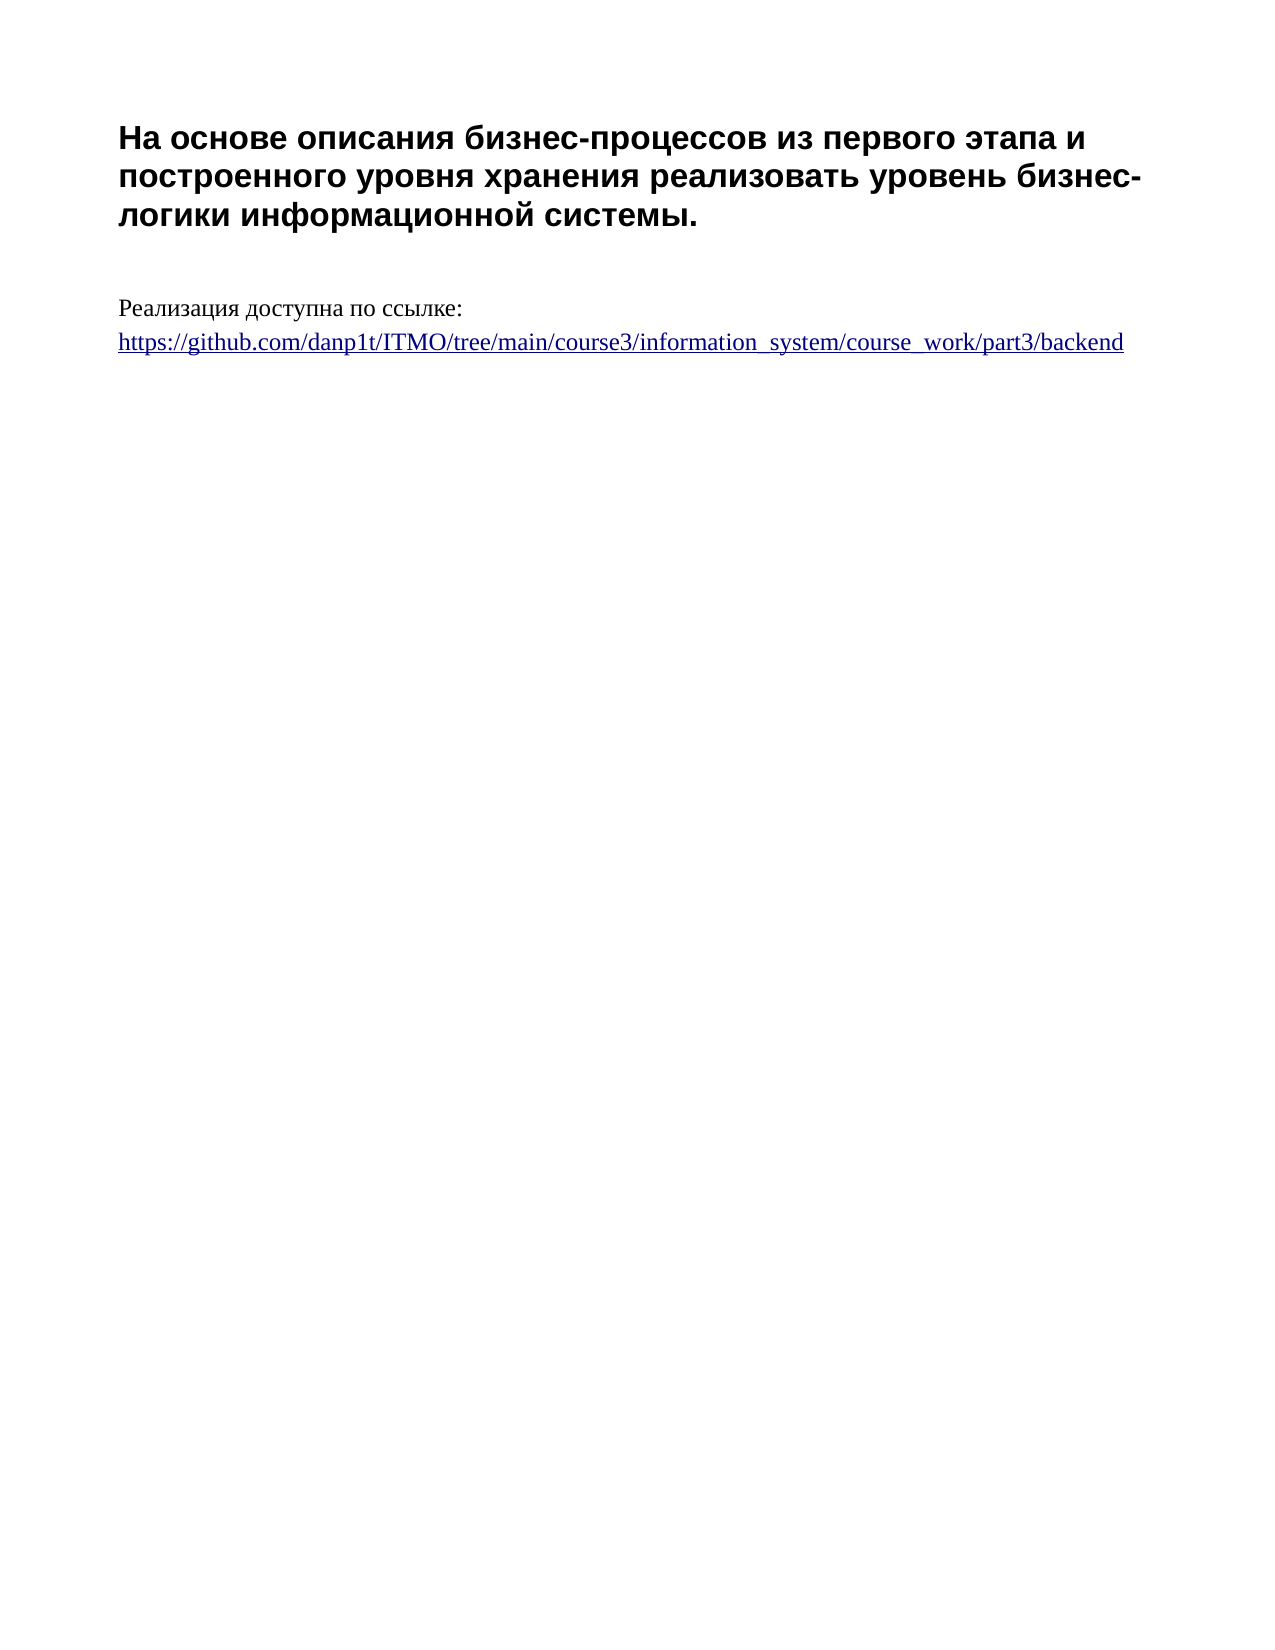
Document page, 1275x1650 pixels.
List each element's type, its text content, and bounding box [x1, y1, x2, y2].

subtitle На основе описания бизнес-процессов из первого этапа и построенного уровня хранения реализовать уровень бизнес-логики информационной системы. [118, 118, 1157, 233]
text Реализация доступна по ссылке: https://github.com/danp1t/ITMO/tree/main/course3/information_system/course_work/part3/backend [118, 293, 1157, 355]
